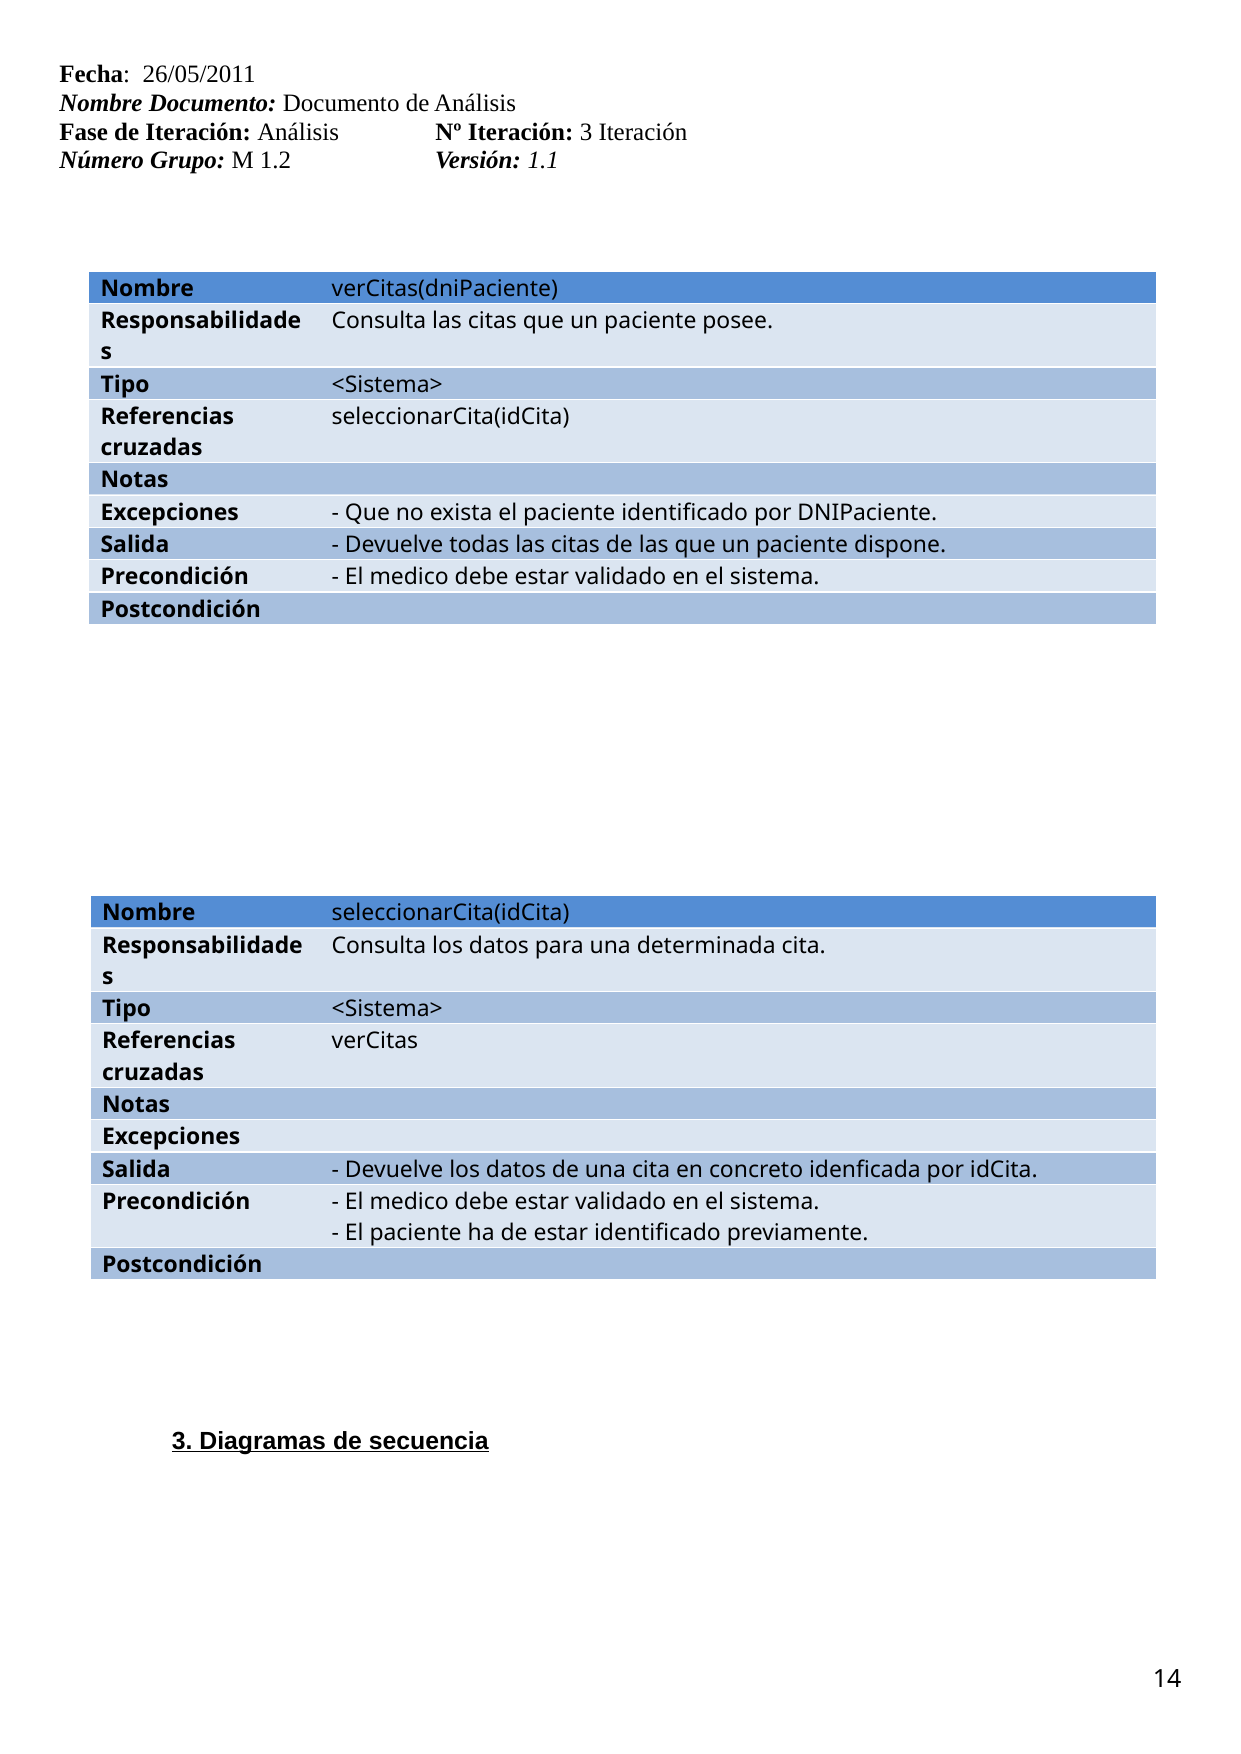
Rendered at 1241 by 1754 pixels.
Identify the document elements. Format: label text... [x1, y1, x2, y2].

table_cell Consulta los datos para una determinada cita. [320, 929, 1156, 991]
table_cell Postcondición [91, 1248, 320, 1279]
table_cell Responsabilidades [91, 929, 320, 991]
table_cell Referencias cruzadas [89, 400, 320, 462]
table_cell - El medico debe estar validado en el sistema. [320, 560, 1156, 591]
table_cell [320, 593, 1156, 624]
table_cell [320, 1120, 1156, 1151]
table_cell Notas [89, 463, 320, 494]
table_cell Precondición [89, 560, 320, 591]
table_cell [320, 463, 1156, 494]
table_cell Consulta las citas que un paciente posee. [320, 304, 1156, 366]
table_cell - Que no exista el paciente identificado por DNIPaciente. [320, 496, 1156, 527]
table_cell Tipo [91, 992, 320, 1023]
table_cell Tipo [89, 368, 320, 399]
table_cell verCitas [320, 1024, 1156, 1087]
table_header Nombre [91, 896, 320, 927]
table_cell Salida [91, 1153, 320, 1184]
table_cell Excepciones [91, 1120, 320, 1151]
table_cell <Sistema> [320, 992, 1156, 1023]
table_cell - Devuelve los datos de una cita en concreto idenficada por idCita. [320, 1153, 1156, 1184]
table_cell Excepciones [89, 496, 320, 527]
table_cell Responsabilidades [89, 304, 320, 366]
table_cell Precondición [91, 1185, 320, 1247]
table_cell Referencias cruzadas [91, 1024, 320, 1087]
table_cell - El medico debe estar validado en el sistema. - El paciente ha de estar identificado previamente. [320, 1185, 1156, 1247]
table_cell - Devuelve todas las citas de las que un paciente dispone. [320, 528, 1156, 559]
table_cell [320, 1088, 1156, 1119]
table_cell Salida [89, 528, 320, 559]
table_header verCitas(dniPaciente) [320, 272, 1156, 303]
table_cell Postcondición [89, 593, 320, 624]
subtitle 3. Diagramas de secuencia [172, 1426, 1181, 1454]
table_cell [320, 1248, 1156, 1279]
table_cell Notas [91, 1088, 320, 1119]
table_cell <Sistema> [320, 368, 1156, 399]
table_header Nombre [89, 272, 320, 303]
table_cell seleccionarCita(idCita) [320, 400, 1156, 462]
table_header seleccionarCita(idCita) [320, 896, 1156, 927]
